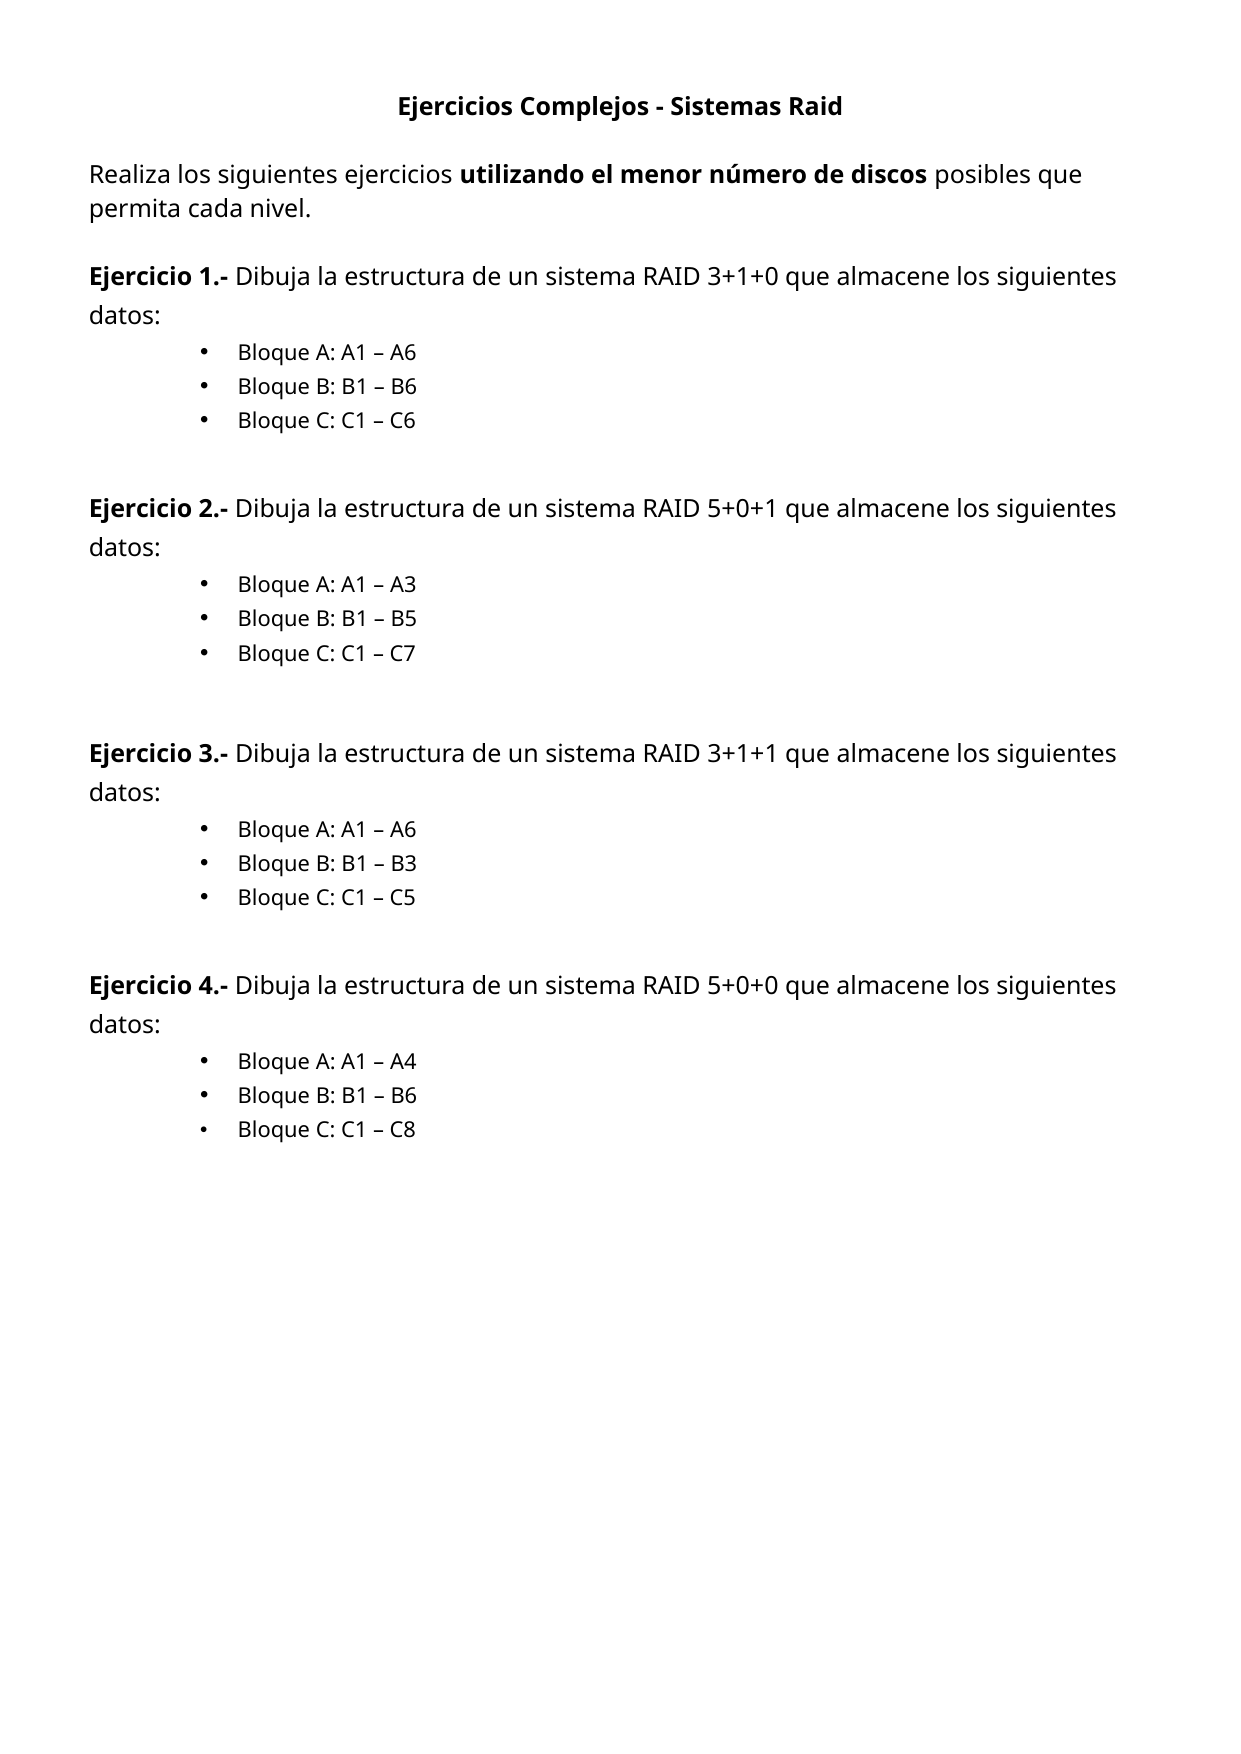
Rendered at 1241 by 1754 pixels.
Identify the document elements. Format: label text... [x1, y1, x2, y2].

list Bloque C: C1 – C8 [200, 1114, 1152, 1144]
list Bloque B: B1 – B6 [200, 371, 1152, 401]
list Bloque B: B1 – B6 [200, 1080, 1152, 1110]
list Bloque C: C1 – C6 [200, 406, 1152, 435]
list Bloque A: A1 – A6 [200, 337, 1152, 367]
text Ejercicio 3.- Dibuja la estructura de un sistema RAID 3+1+1 que almacene los siguientes datos: [88, 736, 1152, 809]
list Bloque C: C1 – C7 [200, 638, 1152, 667]
list Bloque B: B1 – B5 [200, 603, 1152, 633]
list Bloque A: A1 – A3 [200, 569, 1152, 599]
text Ejercicio 4.- Dibuja la estructura de un sistema RAID 5+0+0 que almacene los siguientes datos: [88, 968, 1152, 1041]
text Ejercicio 2.- Dibuja la estructura de un sistema RAID 5+0+1 que almacene los siguientes datos: [88, 491, 1152, 564]
list Bloque C: C1 – C5 [200, 882, 1152, 912]
list Bloque A: A1 – A4 [200, 1046, 1152, 1076]
text Ejercicio 1.- Dibuja la estructura de un sistema RAID 3+1+0 que almacene los siguientes datos: [88, 259, 1152, 332]
text Realiza los siguientes ejercicios utilizando el menor número de discos posibles que permita cada nivel. [88, 157, 1152, 225]
list Bloque B: B1 – B3 [200, 848, 1152, 878]
text Ejercicios Complejos - Sistemas Raid [88, 88, 1152, 123]
list Bloque A: A1 – A6 [200, 814, 1152, 844]
